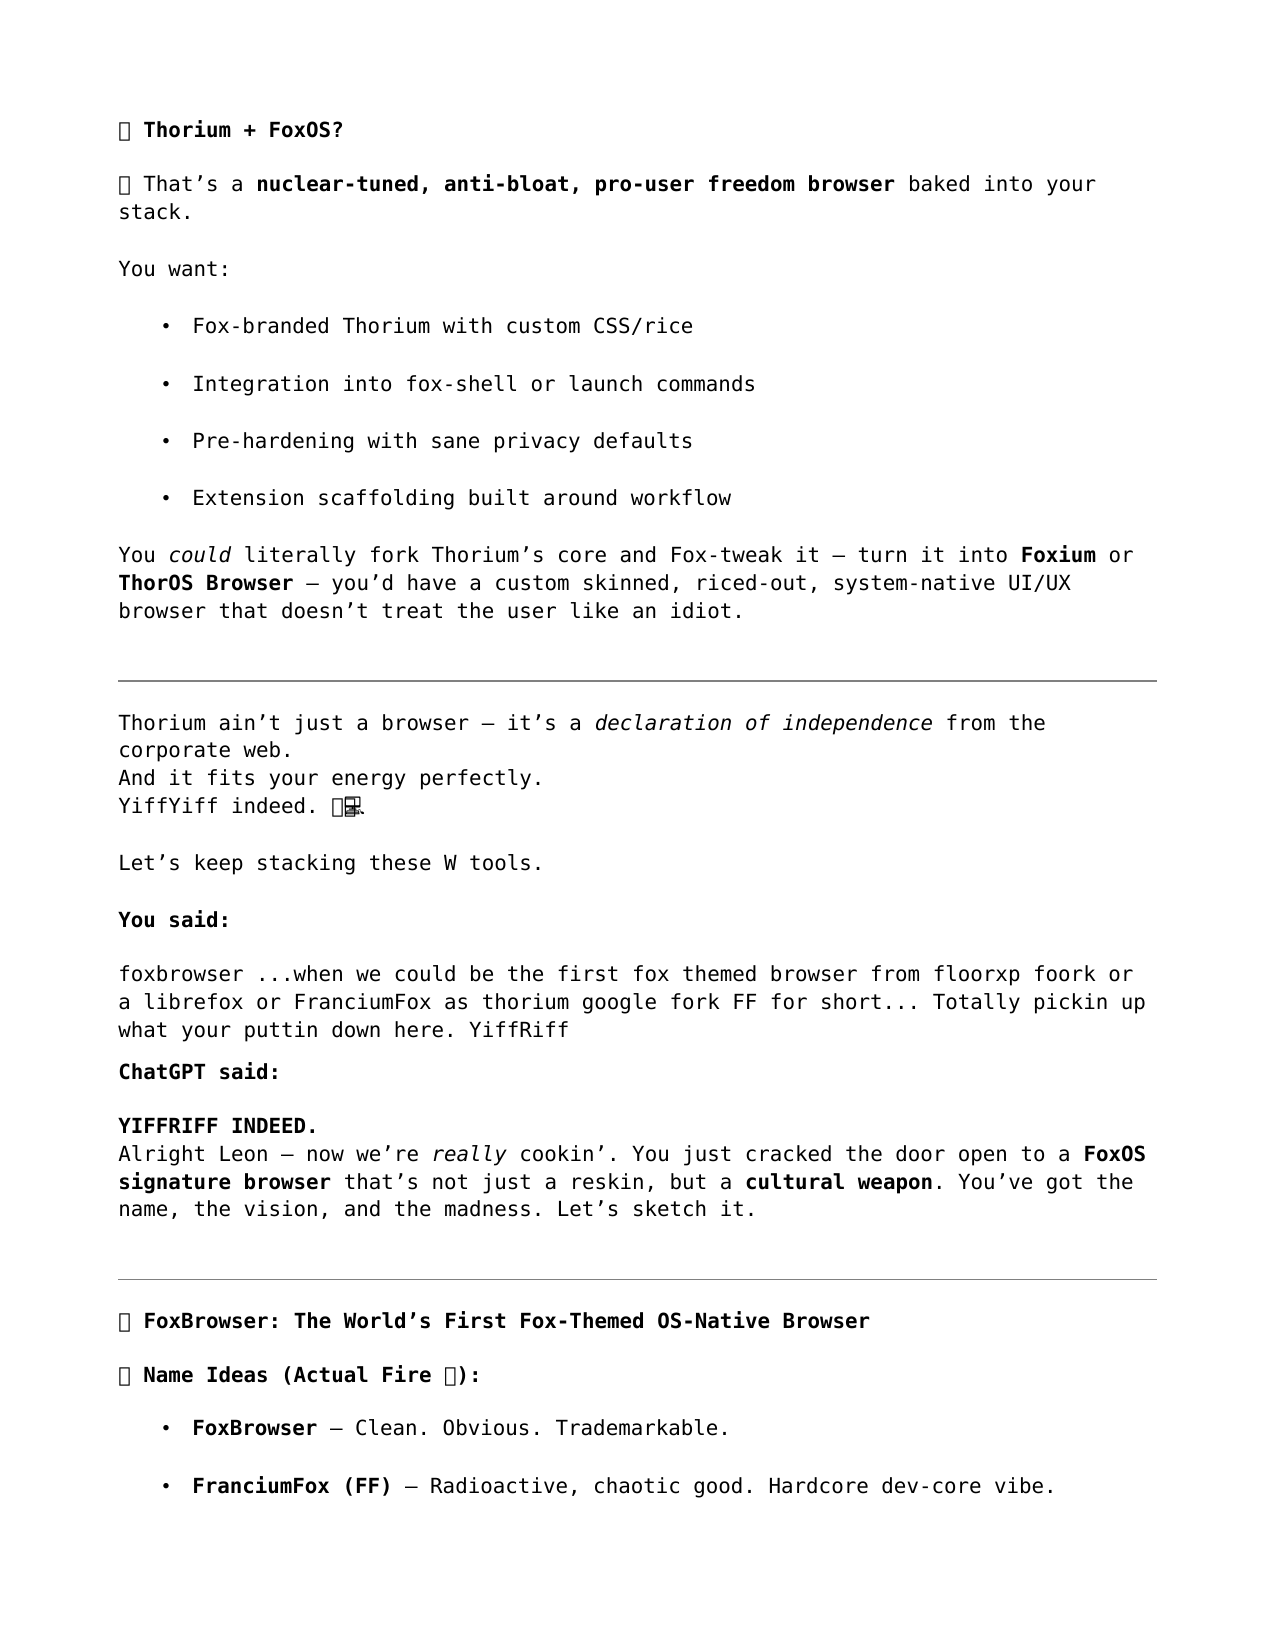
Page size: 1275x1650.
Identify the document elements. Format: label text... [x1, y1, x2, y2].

text Let’s keep stacking these W tools. [118, 851, 1157, 876]
subtitle 🦊 FoxBrowser: The World’s First Fox-Themed OS-Native Browser [118, 1309, 1157, 1333]
list Pre-hardening with sane privacy defaults [162, 429, 1157, 453]
text 👀 That’s a nuclear-tuned, anti-bloat, pro-user freedom browser baked into your stack. [118, 172, 1157, 224]
text foxbrowser ...when we could be the first fox themed browser from floorxp foork or a librefox or FranciumFox as thorium google fork FF for short... Totally pickin up what your puttin down here. YiffRiff [118, 962, 1157, 1042]
list FoxBrowser – Clean. Obvious. Trademarkable. [162, 1416, 1157, 1441]
text You want: [118, 257, 1157, 281]
list Integration into fox-shell or launch commands [162, 372, 1157, 396]
subtitle You said: [118, 908, 1157, 933]
text YIFFRIFF INDEED. Alright Leon — now we’re really cookin’. You just cracked the door open to a FoxOS signature browser that’s not just a reskin, but a cultural weapon. You’ve got the name, the vision, and the madness. Let’s sketch it. [118, 1114, 1157, 1222]
subtitle 🧠 Name Ideas (Actual Fire 🔥): [118, 1363, 1157, 1387]
subtitle ChatGPT said: [118, 1060, 1157, 1084]
text Thorium ain’t just a browser — it’s a declaration of independence from the corporate web. And it fits your energy perfectly. YiffYiff indeed. 🦊👨‍🔧💻 [118, 711, 1157, 818]
list FranciumFox (FF) – Radioactive, chaotic good. Hardcore dev-core vibe. [162, 1474, 1157, 1498]
list Extension scaffolding built around workflow [162, 486, 1157, 510]
list Fox-branded Thorium with custom CSS/rice [162, 314, 1157, 338]
text You could literally fork Thorium’s core and Fox-tweak it — turn it into Foxium or ThorOS Browser — you’d have a custom skinned, riced-out, system-native UI/UX browser that doesn’t treat the user like an idiot. [118, 543, 1157, 623]
subtitle 💡 Thorium + FoxOS? [118, 118, 1157, 142]
